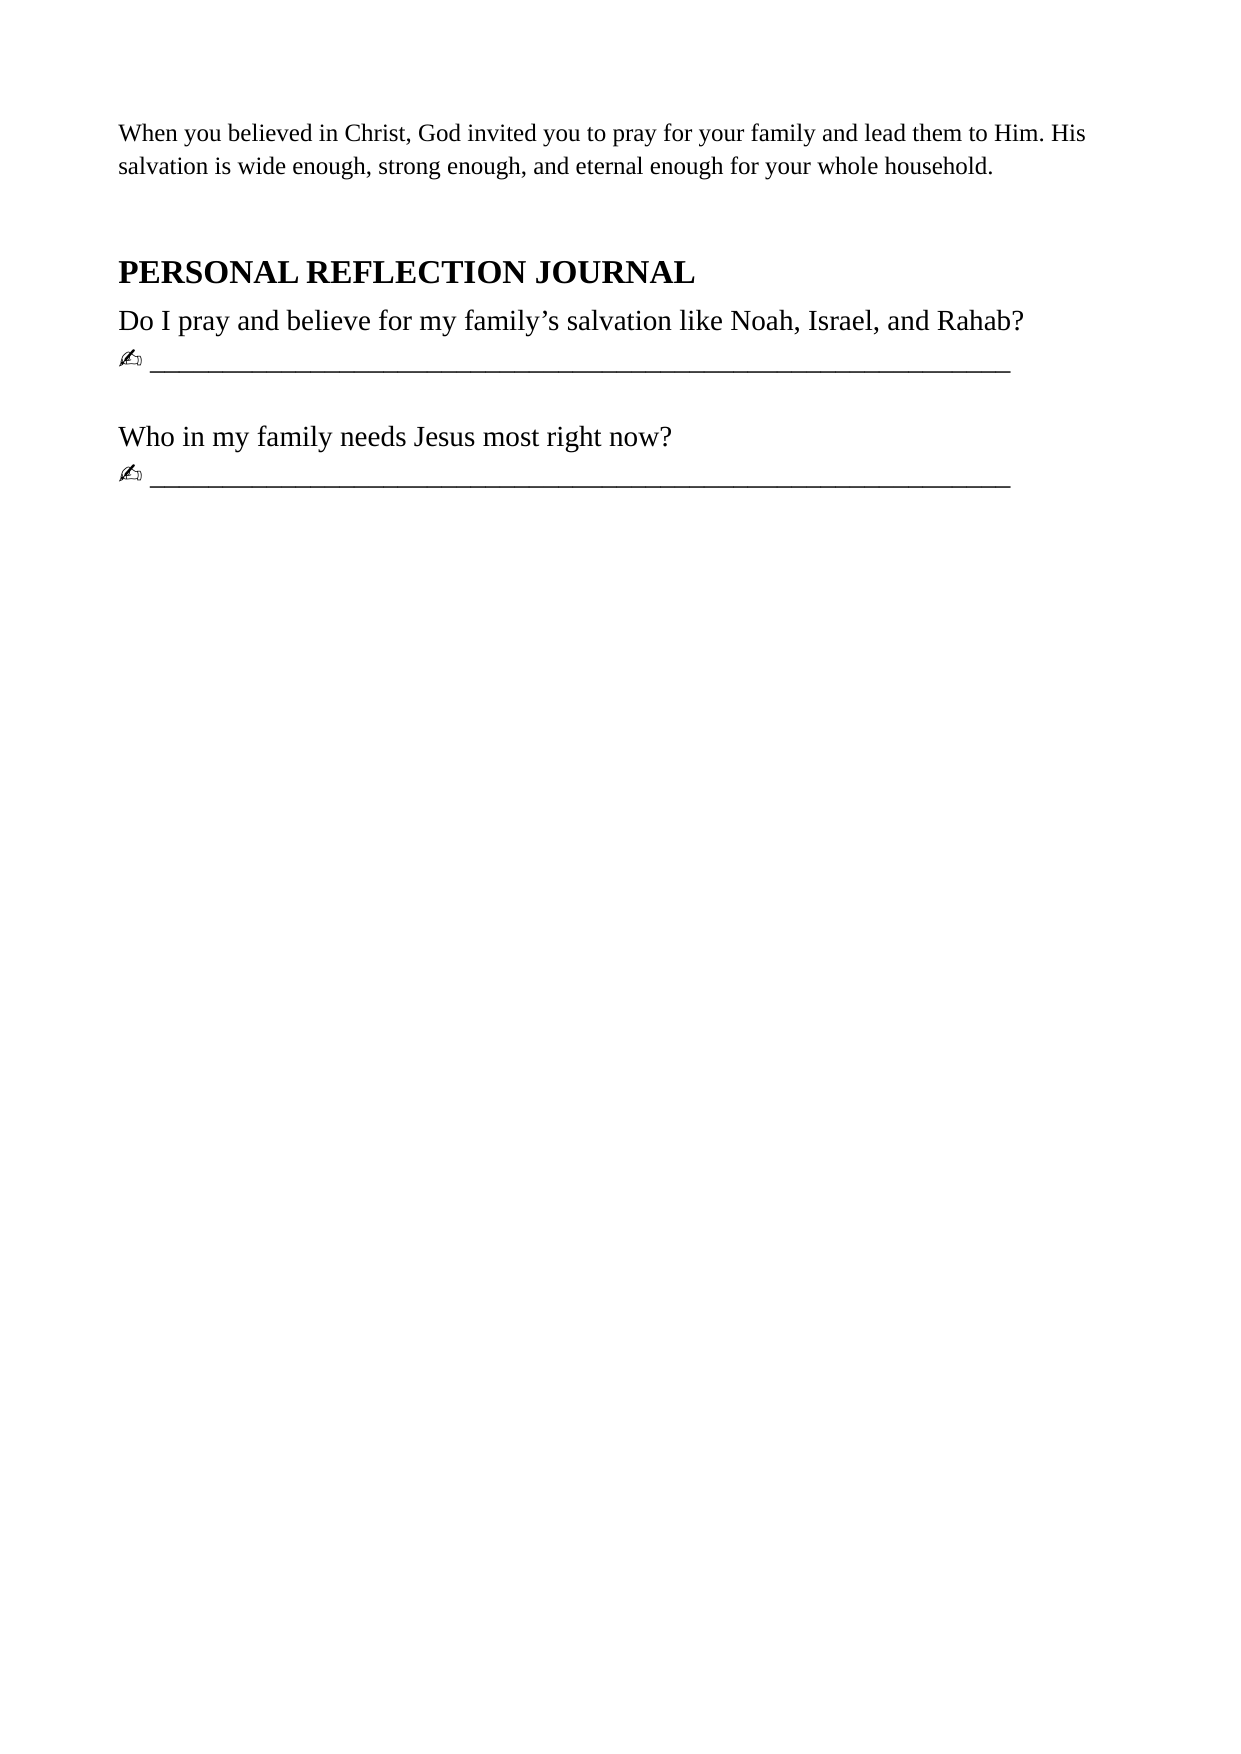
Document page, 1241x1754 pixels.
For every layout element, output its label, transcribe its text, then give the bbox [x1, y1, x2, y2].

text Do I pray and believe for my family’s salvation like Noah, Israel, and Rahab? ✍️ ___________________________________________________________ Who in my family needs Jesus most right now? ✍️ ___________________________________________________________ [118, 303, 1122, 491]
subtitle PERSONAL REFLECTION JOURNAL [118, 252, 1122, 291]
text When you believed in Christ, God invited you to pray for your family and lead them to Him. His salvation is wide enough, strong enough, and eternal enough for your whole household. [118, 118, 1122, 180]
